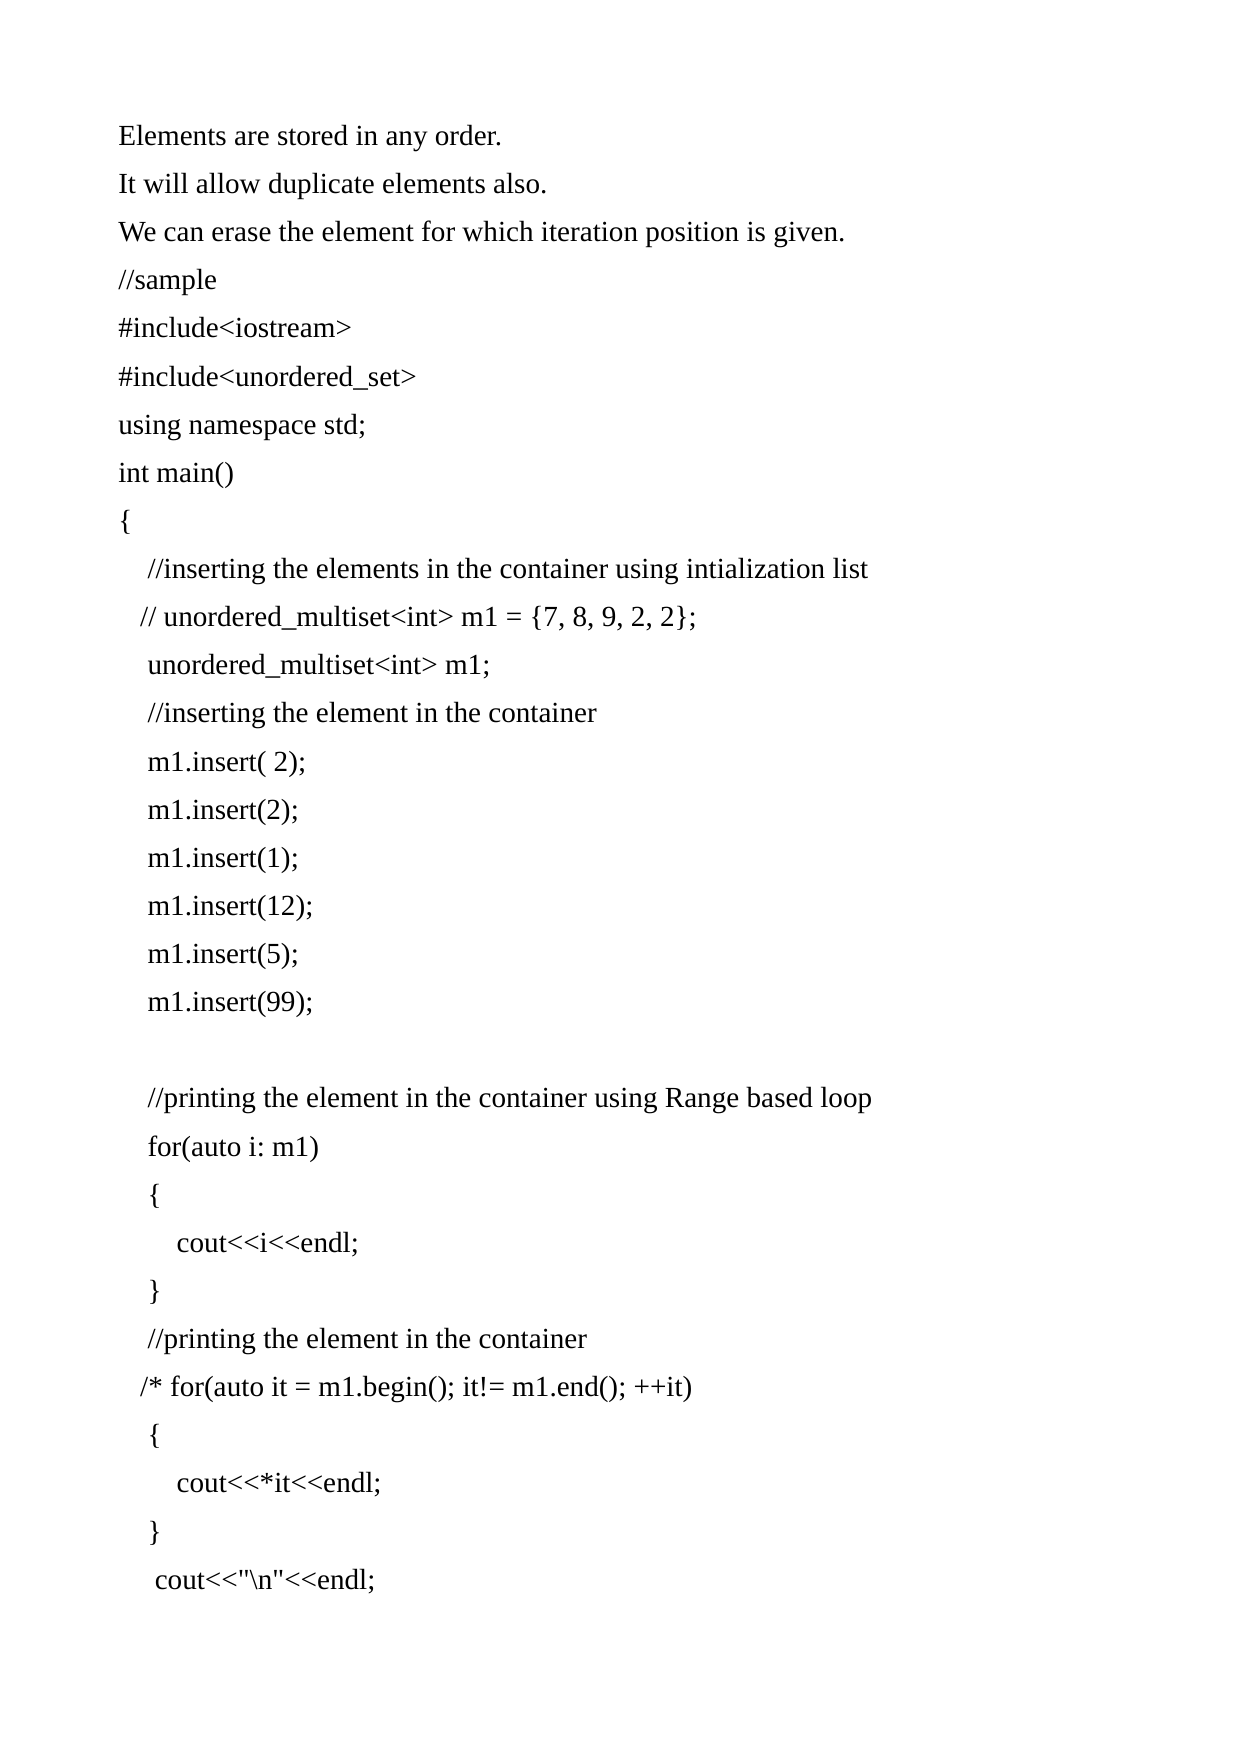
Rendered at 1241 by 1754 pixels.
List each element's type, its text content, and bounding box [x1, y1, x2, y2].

text We can erase the element for which iteration position is given. [118, 214, 1122, 248]
text It will allow duplicate elements also. [118, 166, 1122, 200]
text m1.insert(12); [118, 888, 1122, 922]
text //printing the element in the container using Range based loop [118, 1081, 1122, 1114]
text m1.insert(5); [118, 936, 1122, 970]
text m1.insert(1); [118, 840, 1122, 873]
text } [118, 1273, 1122, 1307]
text //sample [118, 262, 1122, 296]
text m1.insert(2); [118, 792, 1122, 825]
text } [118, 1514, 1122, 1547]
text //inserting the element in the container [118, 696, 1122, 729]
text cout<<*it<<endl; [118, 1466, 1122, 1499]
text // unordered_multiset<int> m1 = {7, 8, 9, 2, 2}; [118, 599, 1122, 633]
text #include<unordered_set> [118, 359, 1122, 392]
text { [118, 1417, 1122, 1451]
text unordered_multiset<int> m1; [118, 647, 1122, 681]
text int main() [118, 455, 1122, 488]
text using namespace std; [118, 407, 1122, 440]
text cout<<"\n"<<endl; [118, 1562, 1122, 1595]
text /* for(auto it = m1.begin(); it!= m1.end(); ++it) [118, 1369, 1122, 1403]
text m1.insert(99); [118, 984, 1122, 1018]
text Elements are stored in any order. [118, 118, 1122, 152]
text //inserting the elements in the container using intialization list [118, 551, 1122, 585]
text for(auto i: m1) [118, 1129, 1122, 1162]
text //printing the element in the container [118, 1321, 1122, 1355]
text #include<iostream> [118, 311, 1122, 344]
text { [118, 1177, 1122, 1210]
text m1.insert( 2); [118, 744, 1122, 777]
text { [118, 503, 1122, 537]
text cout<<i<<endl; [118, 1225, 1122, 1258]
